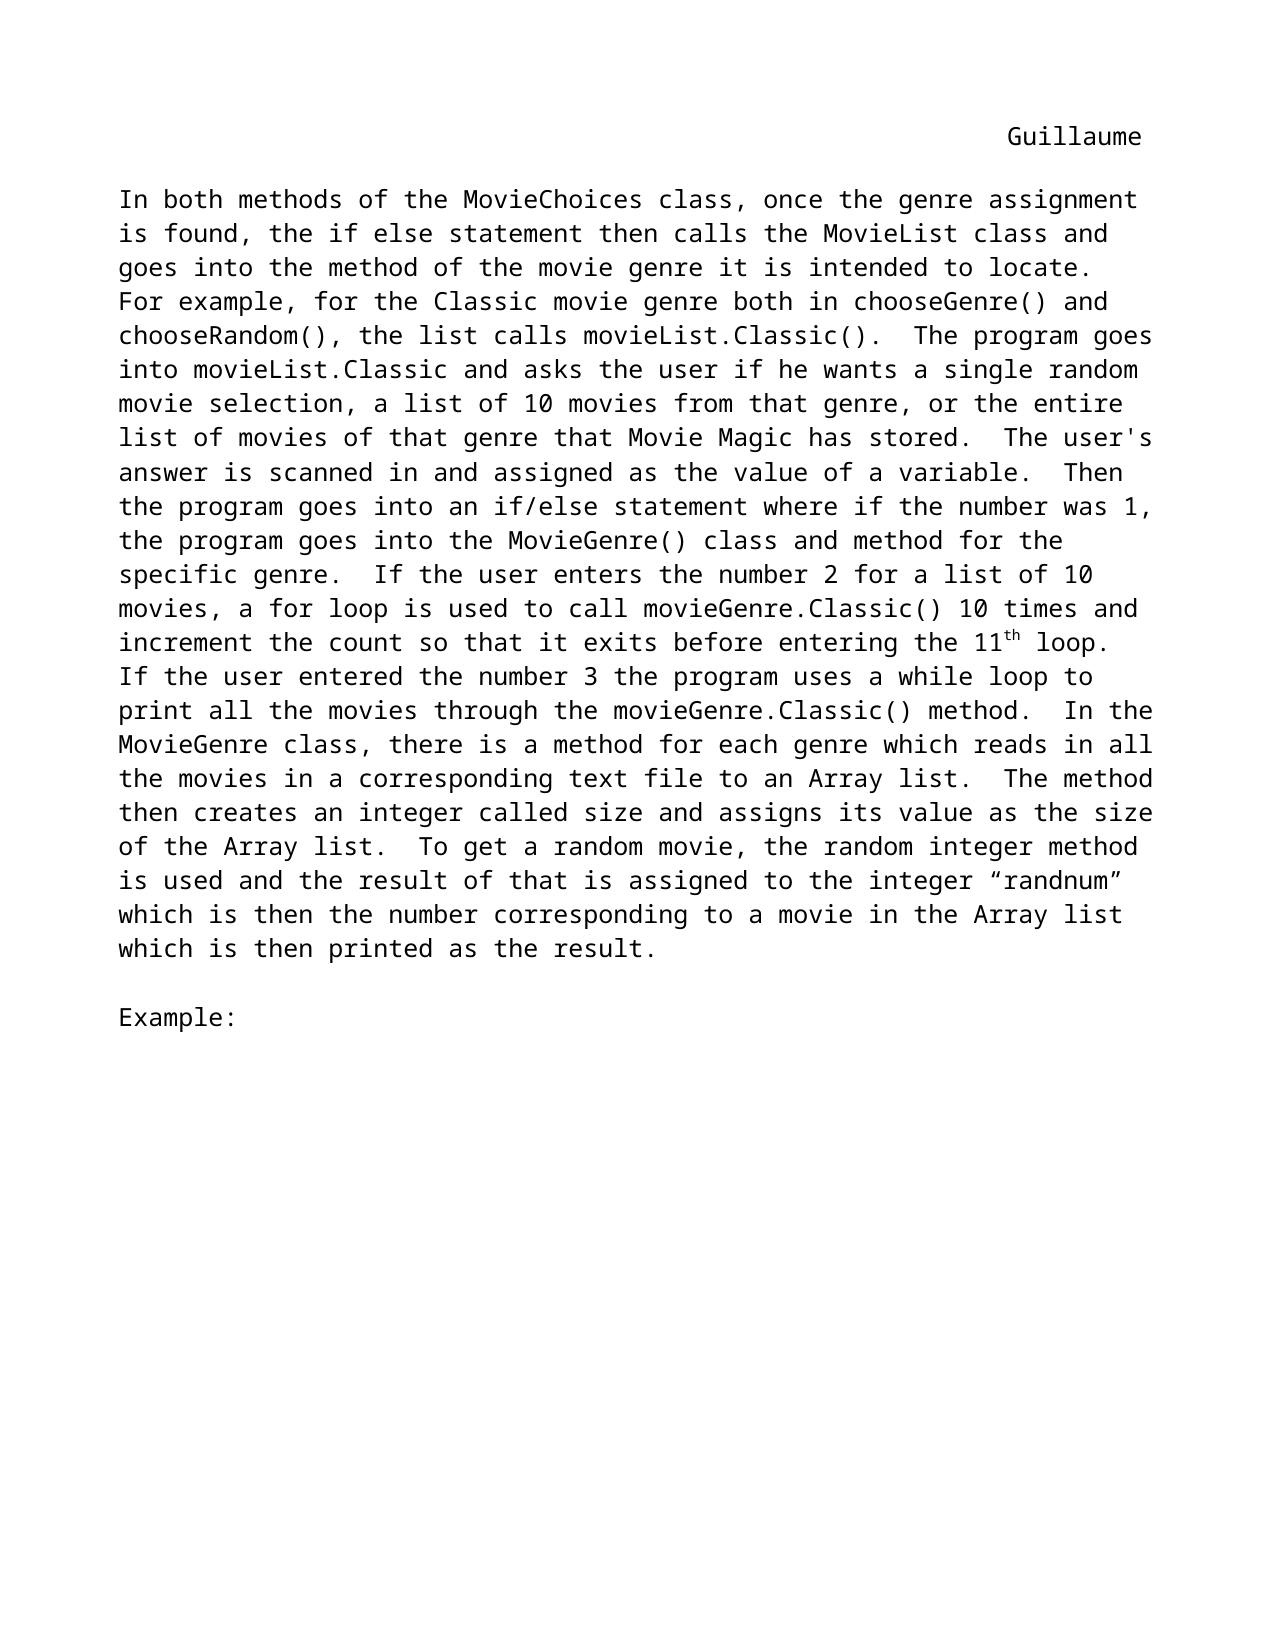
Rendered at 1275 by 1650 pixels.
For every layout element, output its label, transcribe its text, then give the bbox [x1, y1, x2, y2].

text Example: [118, 999, 1157, 1033]
text In both methods of the MovieChoices class, once the genre assignment is found, the if else statement then calls the MovieList class and goes into the method of the movie genre it is intended to locate. For example, for the Classic movie genre both in chooseGenre() and chooseRandom(), the list calls movieList.Classic(). The program goes into movieList.Classic and asks the user if he wants a single random movie selection, a list of 10 movies from that genre, or the entire list of movies of that genre that Movie Magic has stored. The user's answer is scanned in and assigned as the value of a variable. Then the program goes into an if/else statement where if the number was 1, the program goes into the MovieGenre() class and method for the specific genre. If the user enters the number 2 for a list of 10 movies, a for loop is used to call movieGenre.Classic() 10 times and increment the count so that it exits before entering the 11th loop. If the user entered the number 3 the program uses a while loop to print all the movies through the movieGenre.Classic() method. In the MovieGenre class, there is a method for each genre which reads in all the movies in a corresponding text file to an Array list. The method then creates an integer called size and assigns its value as the size of the Array list. To get a random movie, the random integer method is used and the result of that is assigned to the integer “randnum” which is then the number corresponding to a movie in the Array list which is then printed as the result. [118, 182, 1157, 965]
